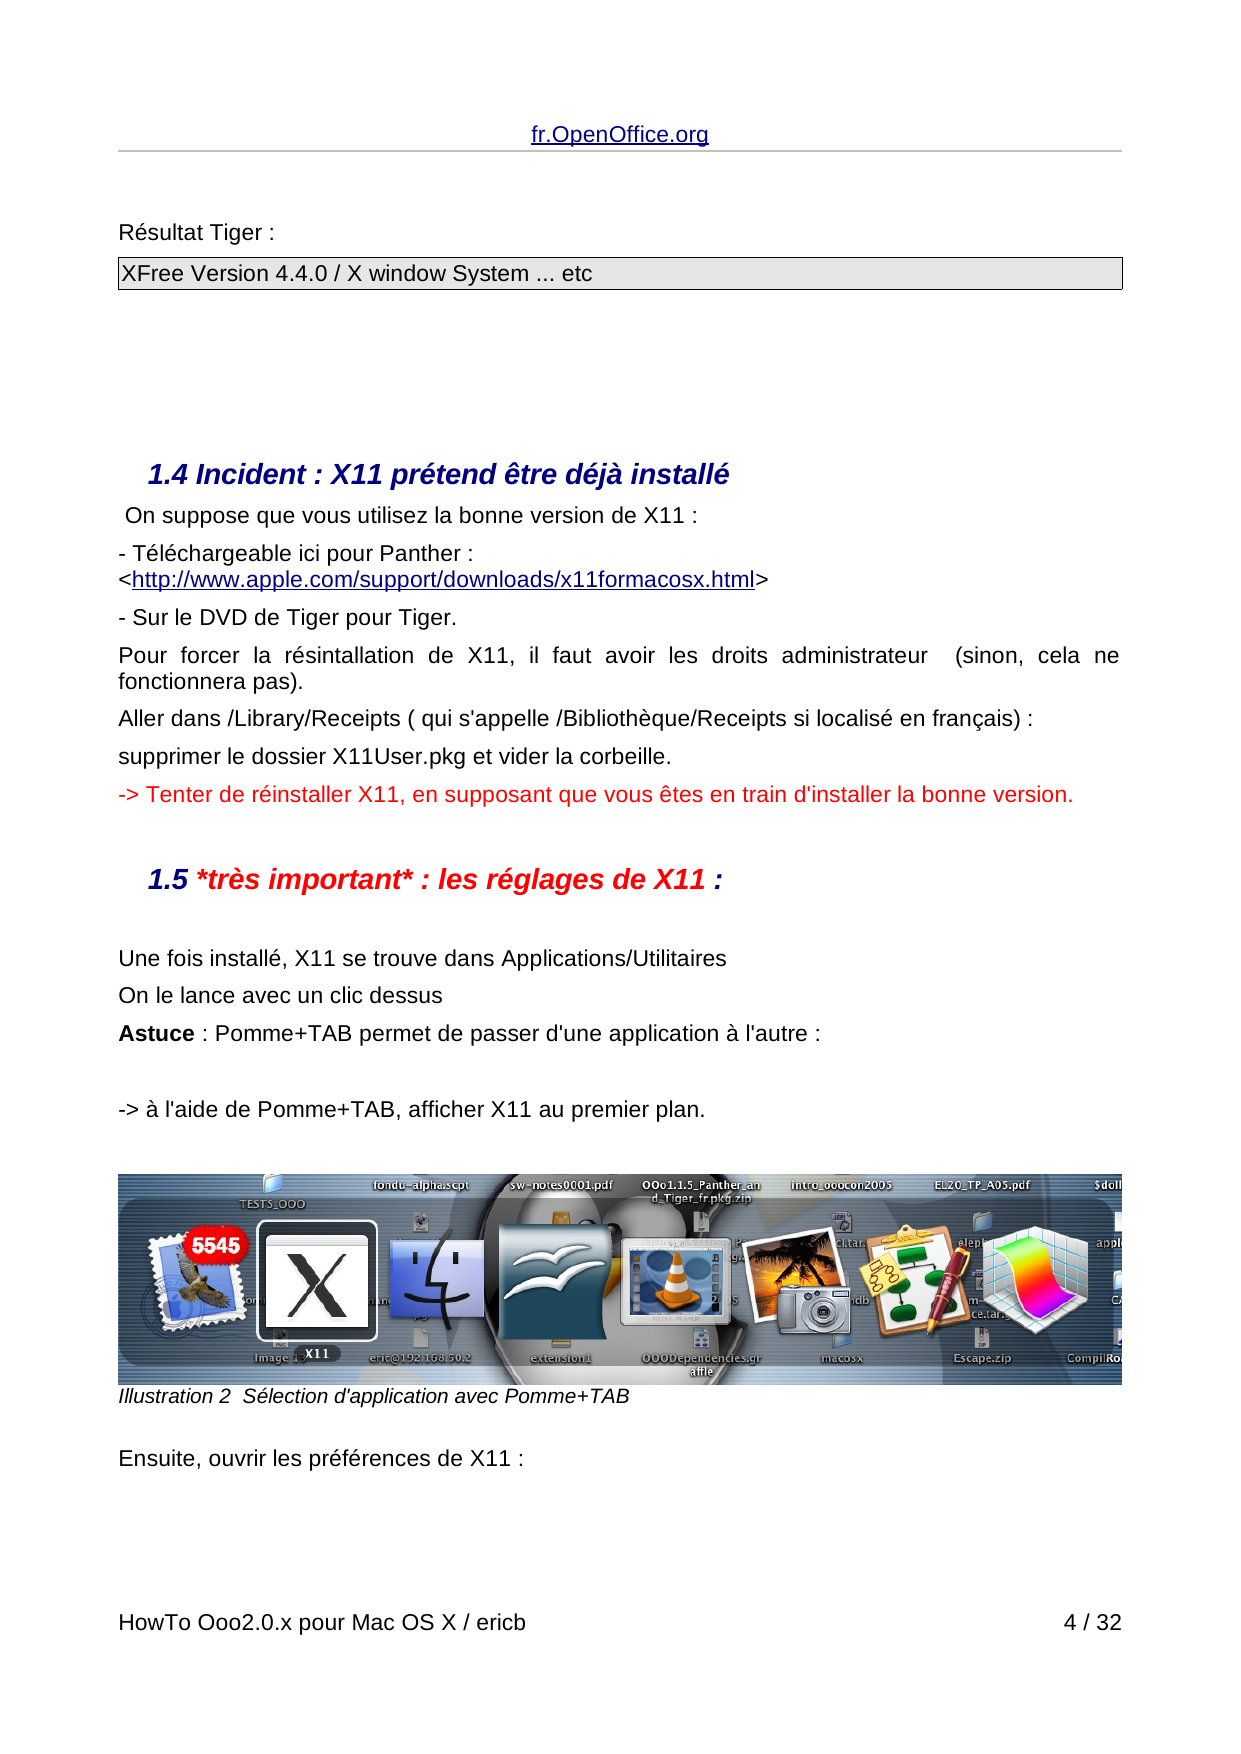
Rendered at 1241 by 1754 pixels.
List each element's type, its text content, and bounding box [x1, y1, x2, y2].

text Une fois installé, X11 se trouve dans Applications/Utilitaires [118, 945, 1122, 971]
text Illustration 2 Sélection d'application avec Pomme+TAB [118, 1385, 1122, 1408]
text -> à l'aide de Pomme+TAB, afficher X11 au premier plan. [118, 1096, 1122, 1122]
text Résultat Tiger : [118, 219, 1122, 245]
text Astuce : Pomme+TAB permet de passer d'une application à l'autre : [118, 1021, 1122, 1047]
subtitle *très important* : les réglages de X11 : [148, 863, 1122, 896]
picture [118, 1174, 1122, 1385]
text - Sur le DVD de Tiger pour Tiger. [118, 604, 1122, 630]
text Aller dans /Library/Receipts ( qui s'appelle /Bibliothèque/Receipts si localisé en français) : [118, 706, 1122, 732]
text Ensuite, ouvrir les préférences de X11 : [118, 1446, 1122, 1472]
subtitle Incident : X11 prétend être déjà installé [148, 458, 1122, 491]
text On suppose que vous utilisez la bonne version de X11 : [118, 502, 1122, 528]
text -> Tenter de réinstaller X11, en supposant que vous êtes en train d'installer la bonne version. [118, 781, 1122, 807]
text Pour forcer la résintallation de X11, il faut avoir les droits administrateur (sinon, cela ne fonctionnera pas). [118, 642, 1122, 694]
text On le lance avec un clic dessus [118, 983, 1122, 1009]
text XFree Version 4.4.0 / X window System ... etc [119, 258, 1122, 289]
text supprimer le dossier X11User.pkg et vider la corbeille. [118, 744, 1122, 770]
text - Téléchargeable ici pour Panther : <http://www.apple.com/support/downloads/x11formacosx.html> [118, 540, 1122, 592]
